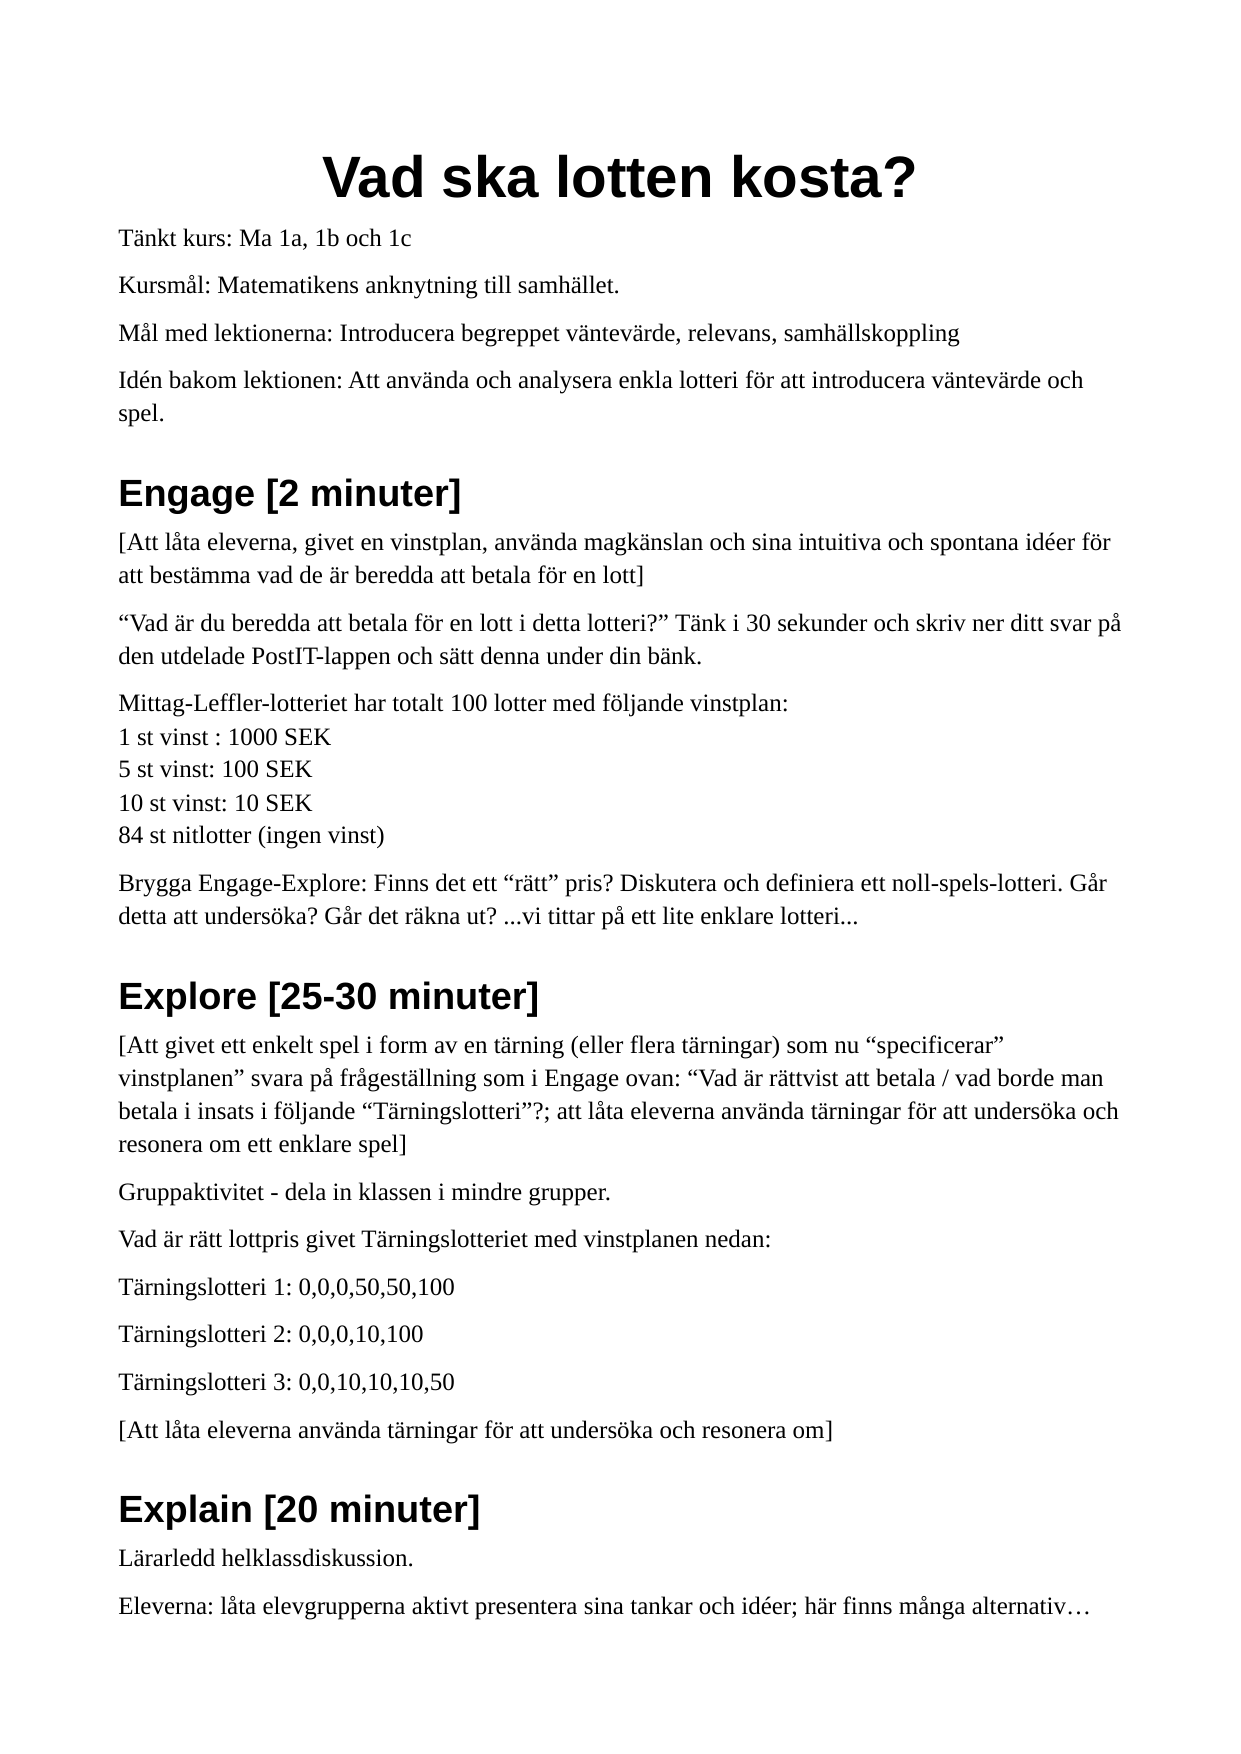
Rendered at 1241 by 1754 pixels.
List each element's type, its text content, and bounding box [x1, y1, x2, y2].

text Tänkt kurs: Ma 1a, 1b och 1c [118, 223, 1122, 251]
text Eleverna: låta elevgrupperna aktivt presentera sina tankar och idéer; här finns många alternativ… [118, 1591, 1122, 1620]
title Vad ska lotten kosta? [118, 143, 1122, 210]
text Kursmål: Matematikens anknytning till samhället. [118, 270, 1122, 299]
text Idén bakom lektionen: Att använda och analysera enkla lotteri för att introducera väntevärde och spel. [118, 366, 1122, 427]
subtitle Explain [20 minuter] [118, 1487, 1122, 1531]
subtitle Explore [25-30 minuter] [118, 974, 1122, 1017]
text Mål med lektionerna: Introducera begreppet väntevärde, relevans, samhällskoppling [118, 318, 1122, 347]
text [Att låta eleverna, givet en vinstplan, använda magkänslan och sina intuitiva och spontana idéer för att bestämma vad de är beredda att betala för en lott] [118, 527, 1122, 589]
subtitle Engage [2 minuter] [118, 471, 1122, 515]
text Lärarledd helklassdiskussion. [118, 1543, 1122, 1572]
text Tärningslotteri 2: 0,0,0,10,100 [118, 1319, 1122, 1348]
text Gruppaktivitet - dela in klassen i mindre grupper. [118, 1177, 1122, 1205]
text Mittag-Leffler-lotteriet​ ​har​ ​totalt​ ​100​ ​lotter​ ​med​ ​följande​ ​vinstplan: 1 st vinst : 1000 SEK 5 st vinst: 100 SEK 10 st vinst: 10 SEK 84 st nitlotter (ingen vinst) [118, 688, 1122, 849]
text Vad är rätt lottpris givet Tärningslotteriet med vinstplanen nedan: [118, 1224, 1122, 1253]
text Tärningslotteri 3: 0,0,10,10,10,50 [118, 1367, 1122, 1396]
text Brygga Engage-Explore: Finns det ett “rätt” pris? Diskutera och definiera ett noll-spels-lotteri. Går detta att undersöka? Går det räkna ut? ...vi tittar på ett lite enklare lotteri... [118, 868, 1122, 930]
text “Vad​ ​är​ ​du​ ​beredda​ ​att​ ​betala​ ​för​ ​en​ ​lott​ ​i​ ​detta​ ​lotteri?”​ ​Tänk i 30 sekunder och skriv ner ditt svar på den utdelade PostIT-lappen och sätt denna under din bänk. [118, 608, 1122, 670]
text [Att låta eleverna använda tärningar för att undersöka och resonera om] [118, 1415, 1122, 1443]
text [Att givet ett enkelt spel i form av en tärning (eller flera tärningar) som nu “specificerar” vinstplanen” svara på frågeställning som i Engage ovan: “Vad är rättvist att betala / vad borde man betala i insats i följande “Tärningslotteri”?; att låta eleverna använda tärningar för att undersöka och resonera om ett enklare spel] [118, 1030, 1122, 1158]
text Tärningslotteri 1: 0,0,0,50,50,100 [118, 1272, 1122, 1301]
